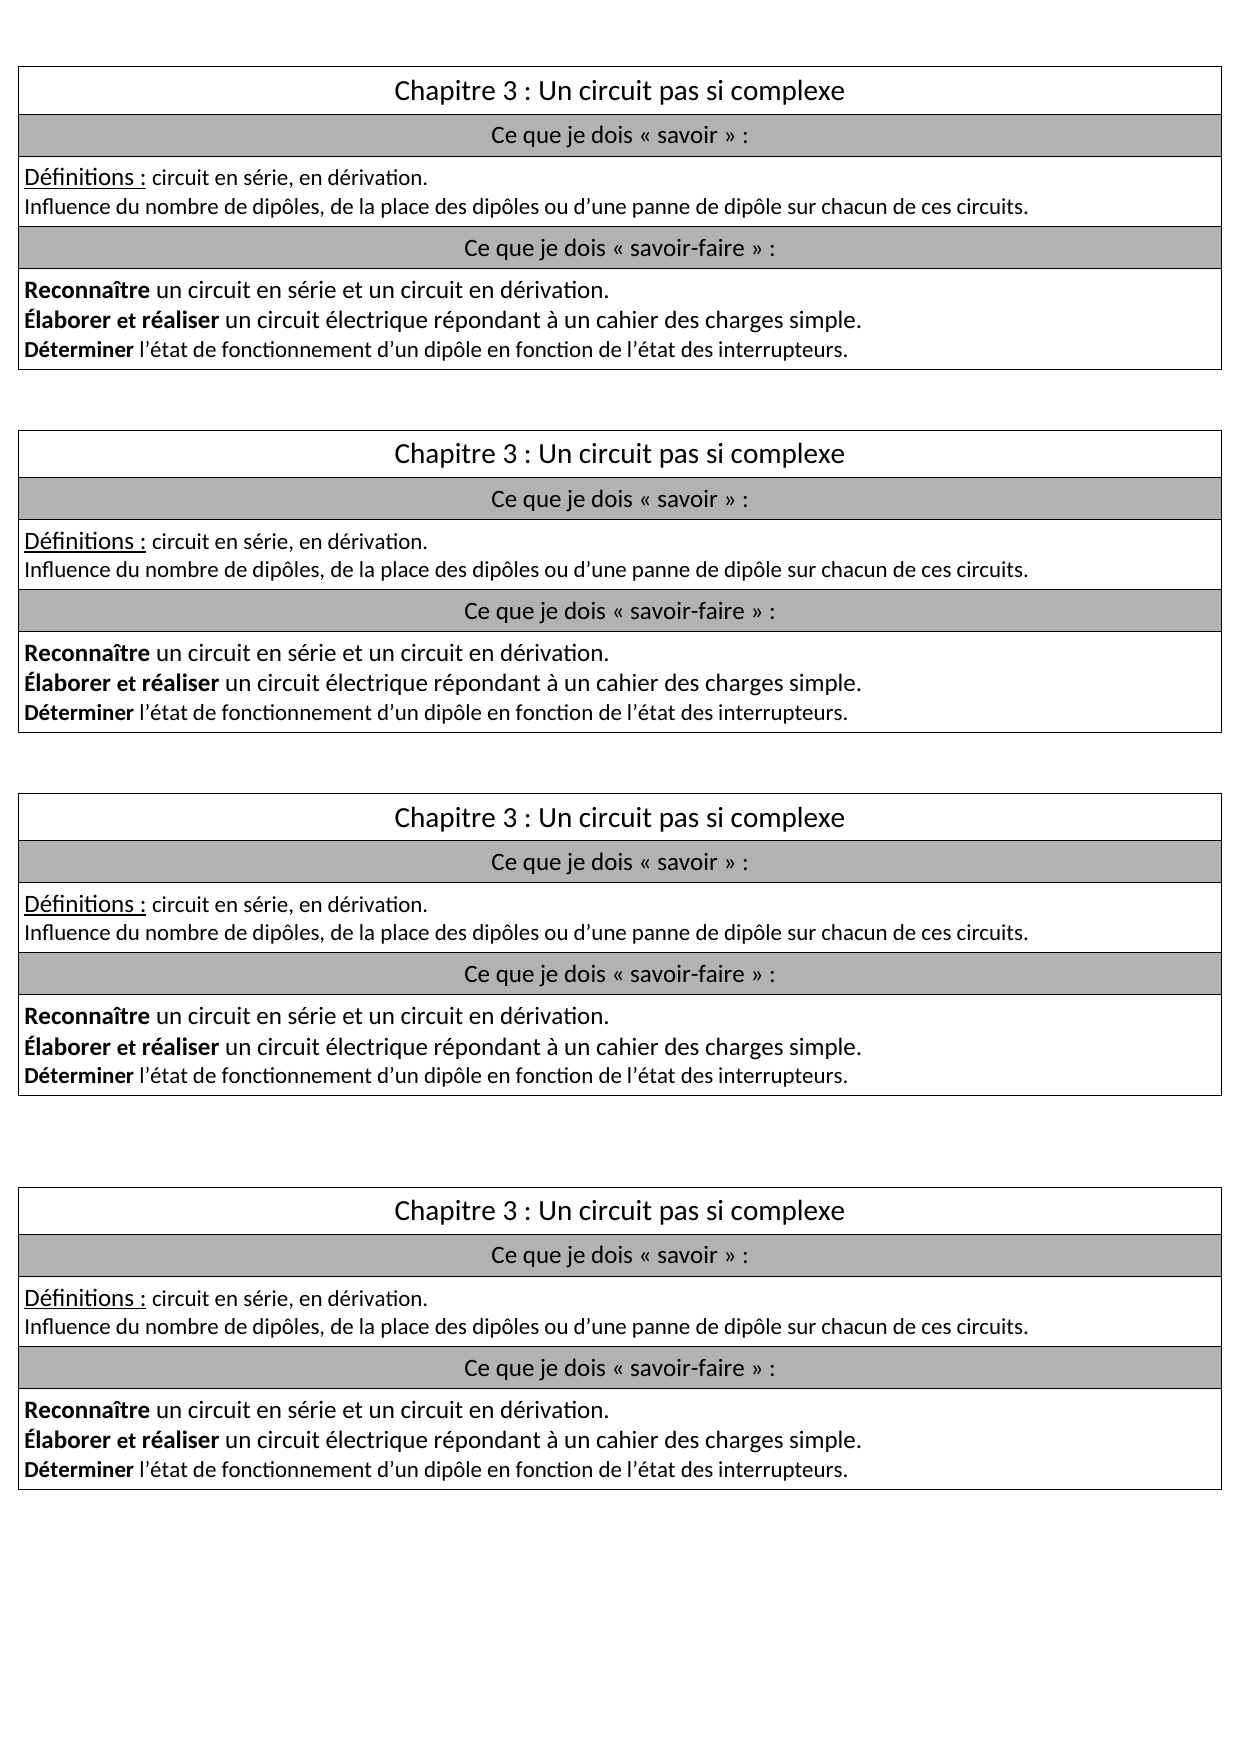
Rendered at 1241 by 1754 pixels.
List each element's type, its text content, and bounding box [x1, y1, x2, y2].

table_cell Définitions : circuit en série, en dérivation. Influence du nombre de dipôles, de la place des dipôles ou d’une panne de dipôle sur chacun de ces circuits. [19, 520, 1221, 589]
table_cell Ce que je dois « savoir » : [19, 115, 1221, 156]
table_cell Ce que je dois « savoir-faire » : [19, 590, 1221, 631]
table_cell Ce que je dois « savoir » : [19, 841, 1221, 882]
table_header Chapitre 3 : Un circuit pas si complexe [19, 1188, 1221, 1234]
table_cell Reconnaître un circuit en série et un circuit en dérivation. Élaborer et réaliser un circuit électrique répondant à un cahier des charges simple. Déterminer l’état de fonctionnement d’un dipôle en fonction de l’état des interrupteurs. [19, 269, 1221, 368]
table_cell Ce que je dois « savoir-faire » : [19, 953, 1221, 994]
table_header Chapitre 3 : Un circuit pas si complexe [19, 431, 1221, 477]
table_cell Définitions : circuit en série, en dérivation. Influence du nombre de dipôles, de la place des dipôles ou d’une panne de dipôle sur chacun de ces circuits. [19, 1277, 1221, 1346]
table_cell Ce que je dois « savoir » : [19, 478, 1221, 519]
table_header Chapitre 3 : Un circuit pas si complexe [19, 794, 1221, 840]
table_cell Reconnaître un circuit en série et un circuit en dérivation. Élaborer et réaliser un circuit électrique répondant à un cahier des charges simple. Déterminer l’état de fonctionnement d’un dipôle en fonction de l’état des interrupteurs. [19, 1389, 1221, 1489]
table_cell Définitions : circuit en série, en dérivation. Influence du nombre de dipôles, de la place des dipôles ou d’une panne de dipôle sur chacun de ces circuits. [19, 157, 1221, 226]
table_cell Ce que je dois « savoir » : [19, 1235, 1221, 1276]
table_cell Reconnaître un circuit en série et un circuit en dérivation. Élaborer et réaliser un circuit électrique répondant à un cahier des charges simple. Déterminer l’état de fonctionnement d’un dipôle en fonction de l’état des interrupteurs. [19, 632, 1221, 732]
table_cell Reconnaître un circuit en série et un circuit en dérivation. Élaborer et réaliser un circuit électrique répondant à un cahier des charges simple. Déterminer l’état de fonctionnement d’un dipôle en fonction de l’état des interrupteurs. [19, 995, 1221, 1095]
table_cell Définitions : circuit en série, en dérivation. Influence du nombre de dipôles, de la place des dipôles ou d’une panne de dipôle sur chacun de ces circuits. [19, 883, 1221, 952]
table_header Chapitre 3 : Un circuit pas si complexe [19, 67, 1221, 114]
table_cell Ce que je dois « savoir-faire » : [19, 227, 1221, 268]
table_cell Ce que je dois « savoir-faire » : [19, 1347, 1221, 1388]
